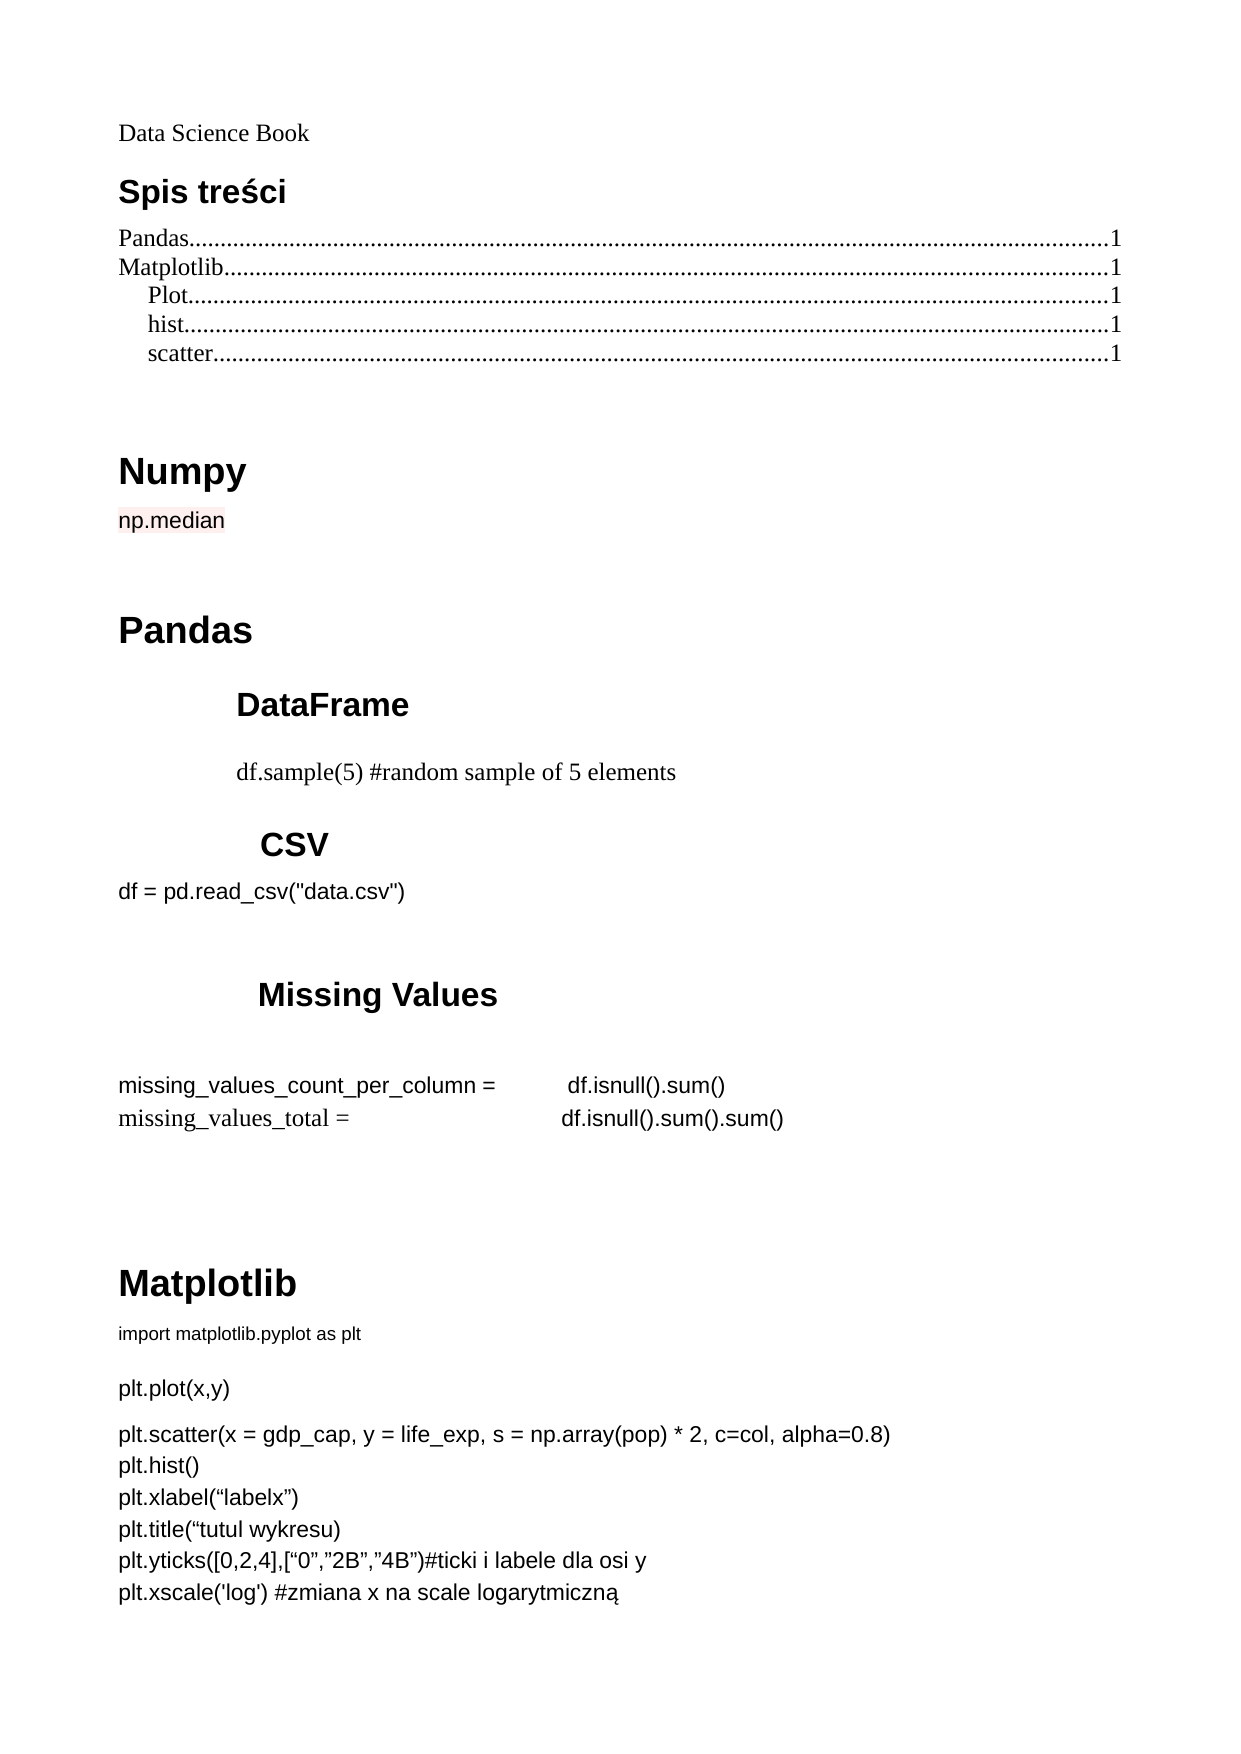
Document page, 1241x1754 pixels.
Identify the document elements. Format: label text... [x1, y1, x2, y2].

text Data Science Book [118, 118, 1122, 147]
text missing_values_total = df.isnull().sum().sum() [118, 1103, 1122, 1167]
text plt.plot(x,y) [118, 1375, 1122, 1401]
subtitle Matplotlib [118, 1261, 1122, 1305]
text scatter 1 [148, 338, 1122, 367]
text plt.title(“tutul wykresu) [118, 1516, 1105, 1542]
subtitle df.sample(5) #random sample of 5 elements [118, 757, 1122, 786]
text plt.xlabel(“labelx”) [118, 1484, 1105, 1510]
subtitle CSV [118, 825, 1122, 863]
text Matplotlib 1 [118, 252, 1122, 280]
text missing_values_count_per_column = df.isnull().sum() [118, 1072, 1105, 1098]
text hist 1 [148, 309, 1122, 338]
text plt.scatter(x = gdp_cap, y = life_exp, s = np.array(pop) * 2, c=col, alpha=0.8) [118, 1421, 1105, 1447]
text import matplotlib.pyplot as plt [118, 1317, 1122, 1346]
text plt.xscale('log') #zmiana x na scale logarytmiczną [118, 1579, 1105, 1605]
subtitle DataFrame [118, 685, 1122, 724]
subtitle Spis treści [118, 172, 1122, 210]
text df = pd.read_csv("data.csv") [118, 876, 1122, 905]
text plt.yticks([0,2,4],[“0”,”2B”,”4B”)#ticki i labele dla osi y [118, 1547, 1105, 1573]
text Plot 1 [148, 280, 1122, 309]
text np.median [118, 505, 1122, 534]
text plt.hist() [118, 1452, 1105, 1479]
subtitle Missing Values [118, 974, 1122, 1013]
subtitle Pandas [118, 608, 1122, 652]
text Pandas 1 [118, 223, 1122, 252]
subtitle Numpy [118, 449, 1122, 493]
